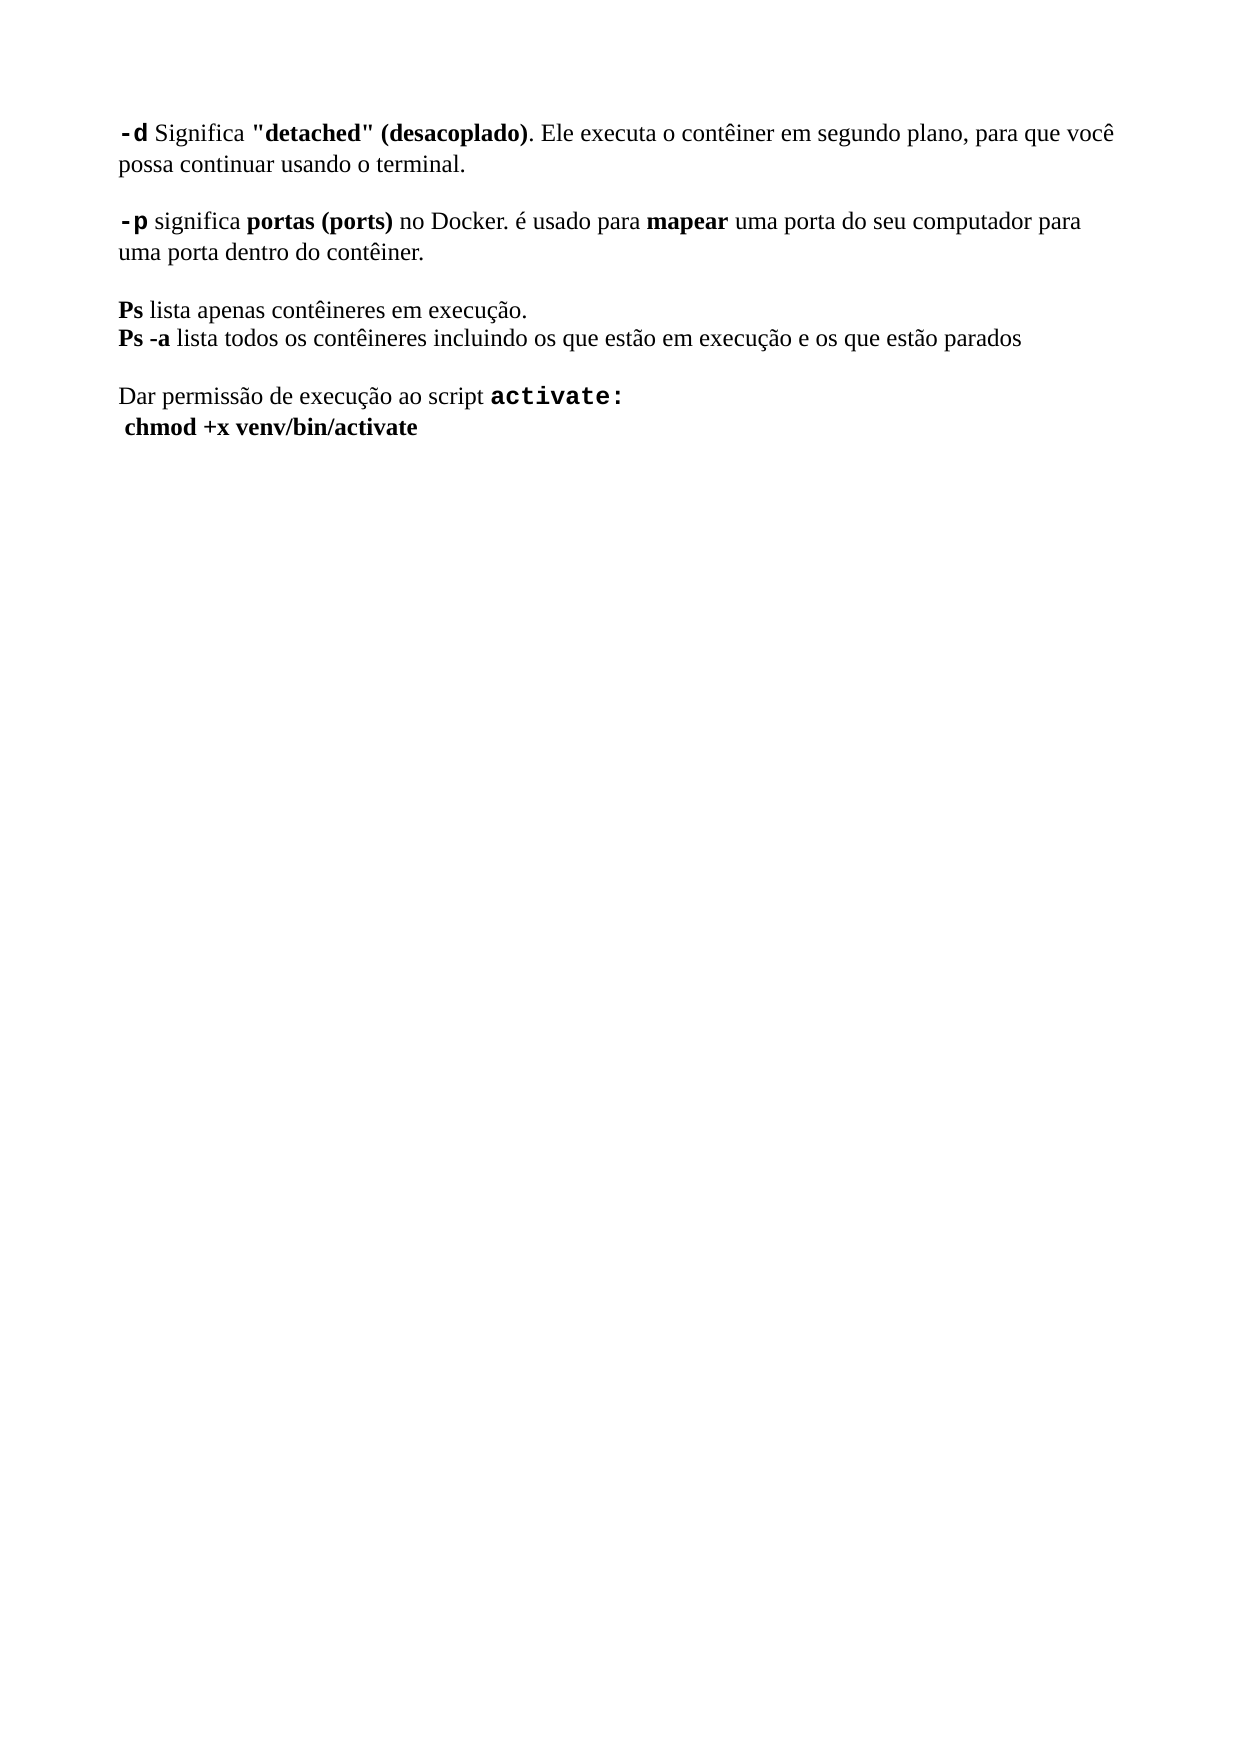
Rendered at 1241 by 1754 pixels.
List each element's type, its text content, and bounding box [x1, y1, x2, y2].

text Dar permissão de execução ao script activate: chmod +x venv/bin/activate [118, 381, 1122, 441]
text Ps lista apenas contêineres em execução. [118, 295, 1122, 323]
text -d Significa "detached" (desacoplado). Ele executa o contêiner em segundo plano, para que você possa continuar usando o terminal. [118, 118, 1122, 178]
text Ps -a lista todos os contêineres incluindo os que estão em execução e os que estão parados [118, 323, 1122, 352]
text -p significa portas (ports) no Docker. é usado para mapear uma porta do seu computador para uma porta dentro do contêiner. [118, 206, 1122, 266]
